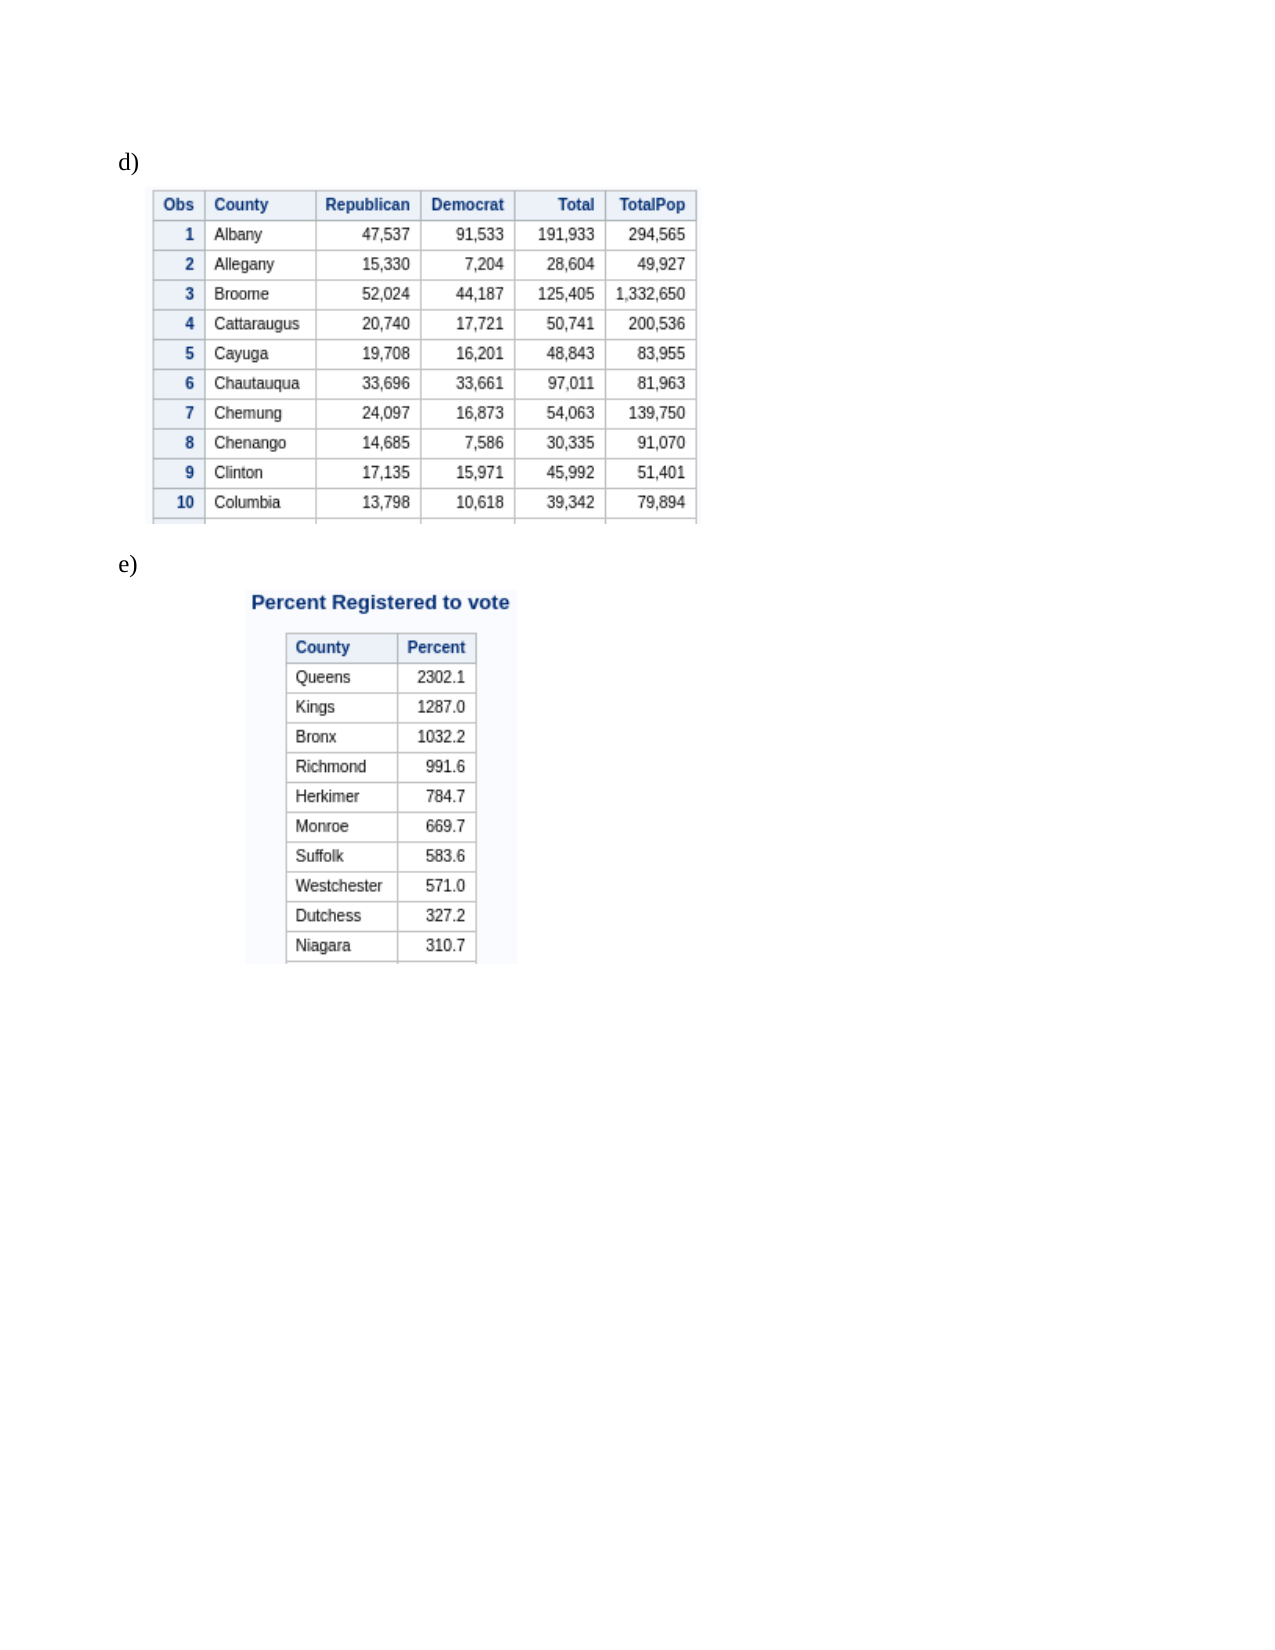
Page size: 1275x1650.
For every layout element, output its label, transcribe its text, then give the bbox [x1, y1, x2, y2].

picture [145, 184, 702, 524]
picture [245, 590, 518, 964]
text d) [118, 147, 1157, 176]
text e) [118, 549, 1157, 578]
